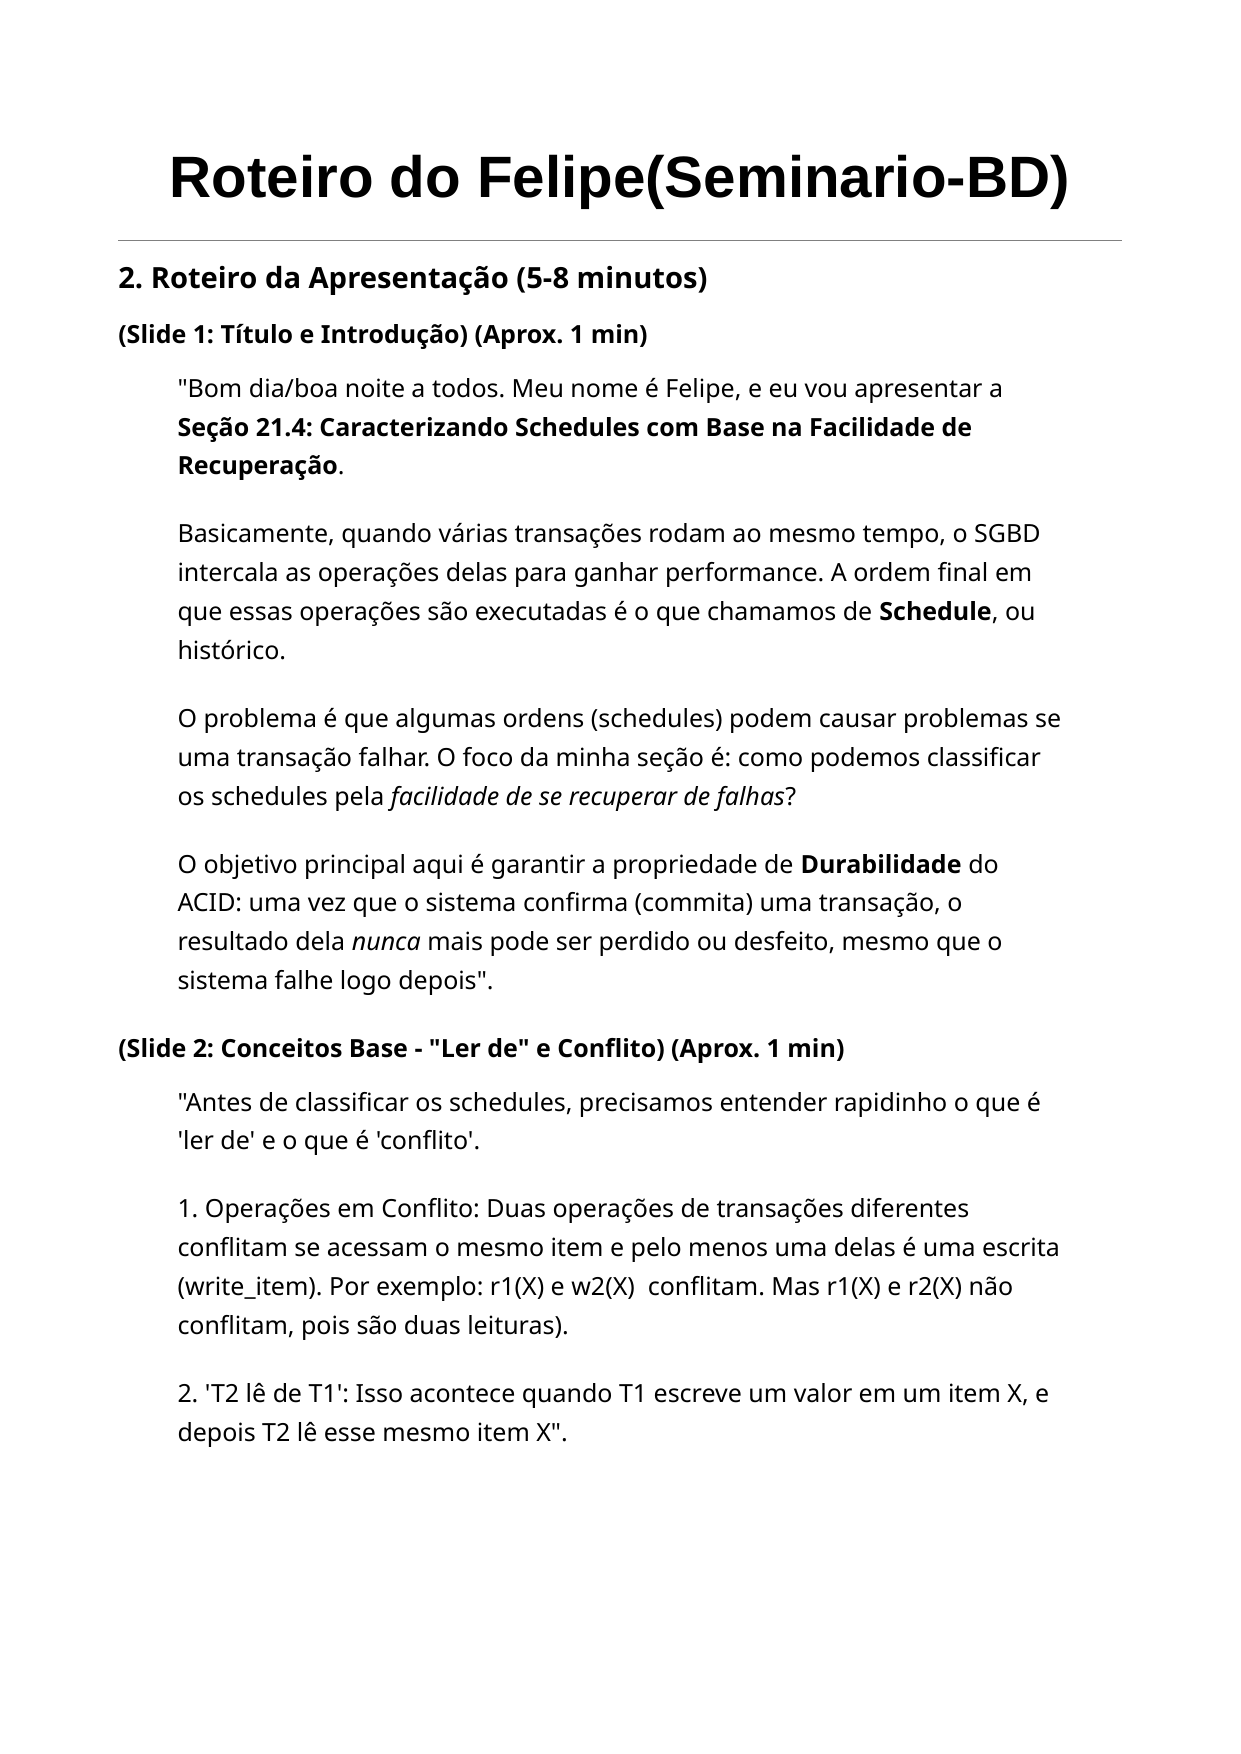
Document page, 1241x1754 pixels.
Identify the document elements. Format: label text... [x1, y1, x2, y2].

text (Slide 1: Título e Introdução) (Aprox. 1 min) [118, 317, 1122, 351]
title Roteiro do Felipe(Seminario-BD) [118, 143, 1122, 210]
text Basicamente, quando várias transações rodam ao mesmo tempo, o SGBD intercala as operações delas para ganhar performance. A ordem final em que essas operações são executadas é o que chamamos de Schedule, ou histórico. [177, 516, 1063, 666]
text "Antes de classificar os schedules, precisamos entender rapidinho o que é 'ler de' e o que é 'conflito'. [177, 1084, 1063, 1157]
text "Bom dia/boa noite a todos. Meu nome é Felipe, e eu vou apresentar a Seção 21.4: Caracterizando Schedules com Base na Facilidade de Recuperação. [177, 370, 1063, 482]
subtitle 2. Roteiro da Apresentação (5-8 minutos) [118, 257, 1122, 297]
text O objetivo principal aqui é garantir a propriedade de Durabilidade do ACID: uma vez que o sistema confirma (commita) uma transação, o resultado dela nunca mais pode ser perdido ou desfeito, mesmo que o sistema falhe logo depois". [177, 846, 1063, 997]
text 2. 'T2 lê de T1': Isso acontece quando T1 escreve um valor em um item X, e depois T2 lê esse mesmo item X". [177, 1376, 1063, 1448]
text (Slide 2: Conceitos Base - "Ler de" e Conflito) (Aprox. 1 min) [118, 1031, 1122, 1065]
text O problema é que algumas ordens (schedules) podem causar problemas se uma transação falhar. O foco da minha seção é: como podemos classificar os schedules pela facilidade de se recuperar de falhas? [177, 701, 1063, 812]
text 1. Operações em Conflito: Duas operações de transações diferentes conflitam se acessam o mesmo item e pelo menos uma delas é uma escrita (write_item). Por exemplo: r1(X) e w2(X) conflitam. Mas r1(X) e r2(X) não conflitam, pois são duas leituras). [177, 1191, 1063, 1341]
